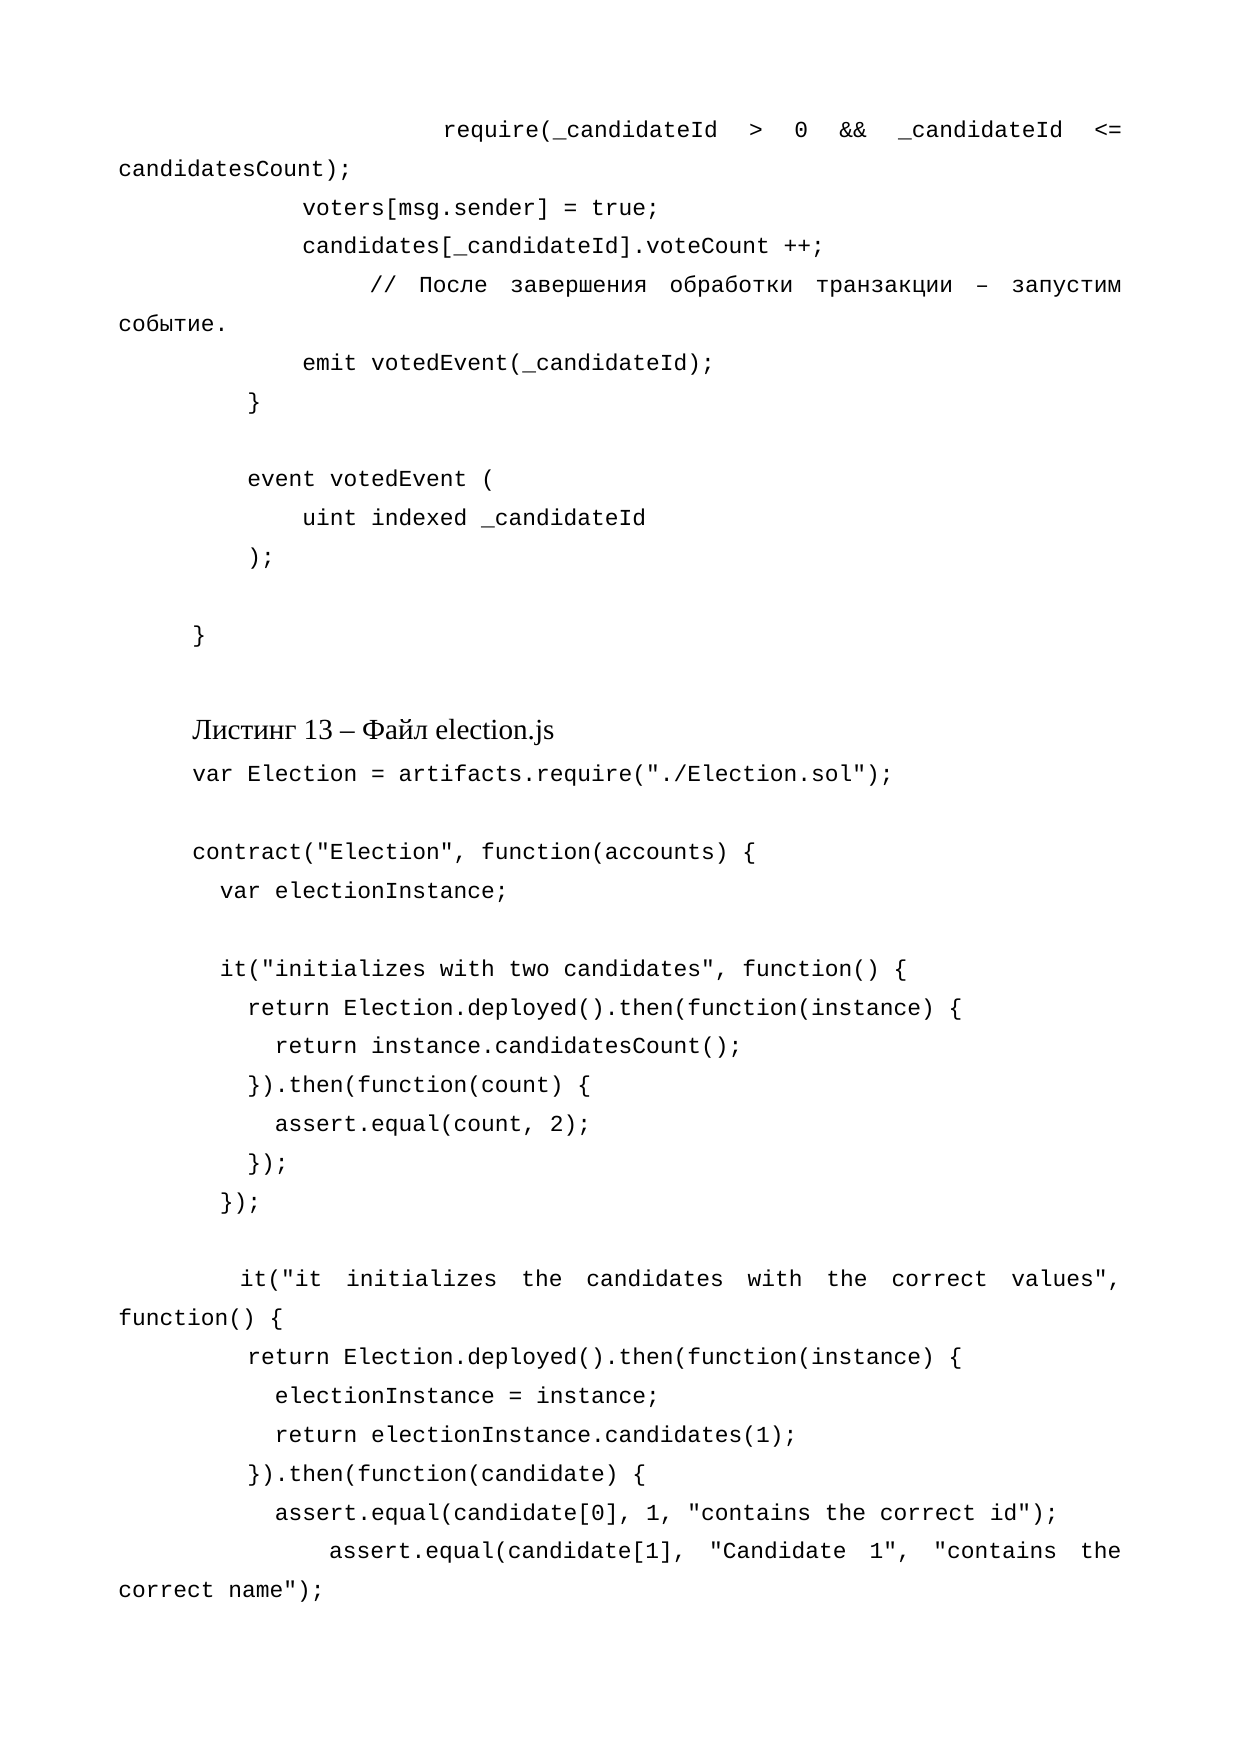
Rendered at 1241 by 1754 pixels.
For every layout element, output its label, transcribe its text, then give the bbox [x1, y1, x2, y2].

text }); [118, 1190, 1122, 1216]
text return Election.deployed().then(function(instance) { [118, 996, 1122, 1022]
text Листинг 13 – Файл election.js [118, 712, 1122, 746]
text uint indexed _candidateId [118, 507, 1122, 533]
text // После завершения обработки транзакции – запустим событие. [118, 273, 1122, 338]
text } [118, 390, 1122, 416]
text electionInstance = instance; [118, 1384, 1122, 1410]
text assert.equal(candidate[0], 1, "contains the correct id"); [118, 1501, 1122, 1527]
text }).then(function(candidate) { [118, 1462, 1122, 1488]
text assert.equal(count, 2); [118, 1112, 1122, 1138]
text it("initializes with two candidates", function() { [118, 957, 1122, 983]
text it("it initializes the candidates with the correct values", function() { [118, 1268, 1122, 1333]
text return Election.deployed().then(function(instance) { [118, 1346, 1122, 1371]
text assert.equal(candidate[1], "Candidate 1", "contains the correct name"); [118, 1540, 1122, 1604]
text contract("Election", function(accounts) { [118, 840, 1122, 866]
text event votedEvent ( [118, 468, 1122, 494]
text emit votedEvent(_candidateId); [118, 351, 1122, 377]
text var electionInstance; [118, 879, 1122, 905]
text candidates[_candidateId].voteCount ++; [118, 235, 1122, 261]
text }).then(function(count) { [118, 1073, 1122, 1099]
text ); [118, 546, 1122, 571]
text } [118, 623, 1122, 649]
text voters[msg.sender] = true; [118, 196, 1122, 222]
text return instance.candidatesCount(); [118, 1035, 1122, 1061]
text }); [118, 1151, 1122, 1177]
text return electionInstance.candidates(1); [118, 1423, 1122, 1449]
text require(_candidateId > 0 && _candidateId <= candidatesCount); [118, 118, 1122, 183]
text var Election = artifacts.require("./Election.sol"); [118, 763, 1122, 789]
